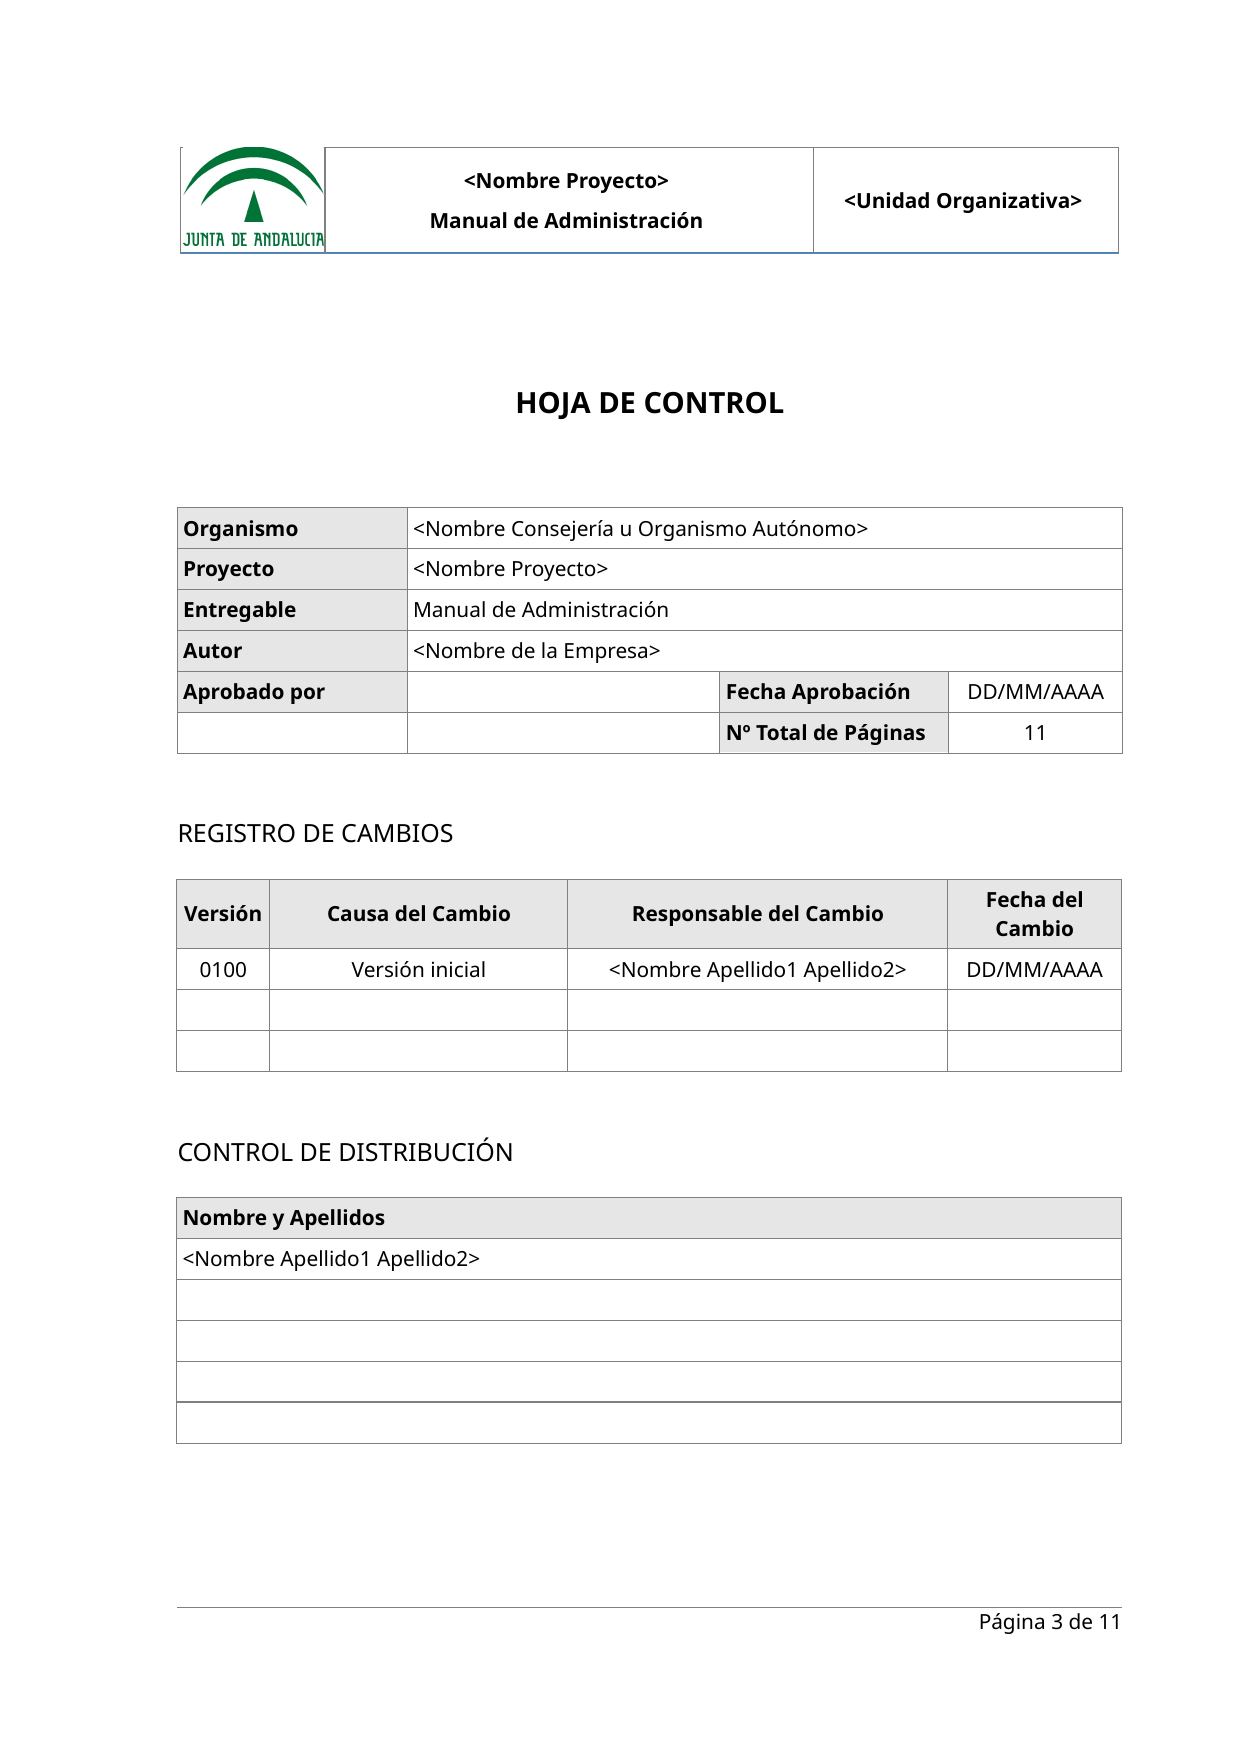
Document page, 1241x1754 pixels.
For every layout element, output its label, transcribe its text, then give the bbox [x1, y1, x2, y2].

table_cell [408, 672, 719, 712]
picture [183, 147, 324, 246]
table_cell Proyecto [178, 549, 407, 589]
table_header <Nombre Consejería u Organismo Autónomo> [408, 508, 1122, 548]
table_cell [948, 1031, 1121, 1071]
table_cell <Nombre de la Empresa> [408, 631, 1122, 671]
table_cell <Nombre Proyecto> [408, 549, 1122, 589]
table_cell Versión inicial [270, 949, 567, 989]
table_header Responsable del Cambio [568, 880, 947, 948]
table_cell <Nombre Apellido1 Apellido2> [568, 949, 947, 989]
table_cell [270, 1031, 567, 1071]
table_cell [948, 990, 1121, 1030]
table_header Organismo [178, 508, 407, 548]
table_cell <Nombre Apellido1 Apellido2> [177, 1239, 1121, 1279]
table_cell [177, 1280, 1121, 1319]
table_cell Entregable [178, 590, 407, 630]
table_cell [270, 990, 567, 1030]
table_header Causa del Cambio [270, 880, 567, 948]
table_cell 9 [949, 713, 1122, 752]
table_header Fecha del Cambio [948, 880, 1121, 948]
table_cell Manual de Administración [408, 590, 1122, 630]
table_cell [177, 1362, 1121, 1401]
text REGISTRO DE CAMBIOS [177, 816, 1122, 850]
table_cell [177, 1321, 1121, 1361]
table_cell [177, 1403, 1121, 1442]
table_cell [177, 1031, 269, 1071]
table_cell DD/MM/AAAA [949, 672, 1122, 712]
table_cell [177, 990, 269, 1030]
table_cell Fecha Aprobación [720, 672, 948, 712]
table_cell 0100 [177, 949, 269, 989]
table_cell [568, 990, 947, 1030]
table_header Nombre y Apellidos [177, 1198, 1121, 1238]
table_header Versión [177, 880, 269, 948]
table_cell Nº Total de Páginas [720, 713, 948, 752]
table_cell [178, 713, 407, 752]
table_cell Autor [178, 631, 407, 671]
table_cell [568, 1031, 947, 1071]
table_cell DD/MM/AAAA [948, 949, 1121, 989]
text HOJA DE CONTROL [177, 382, 1122, 422]
table_cell Aprobado por [178, 672, 407, 712]
text CONTROL DE DISTRIBUCIÓN [177, 1134, 1122, 1168]
table_cell [408, 713, 719, 752]
